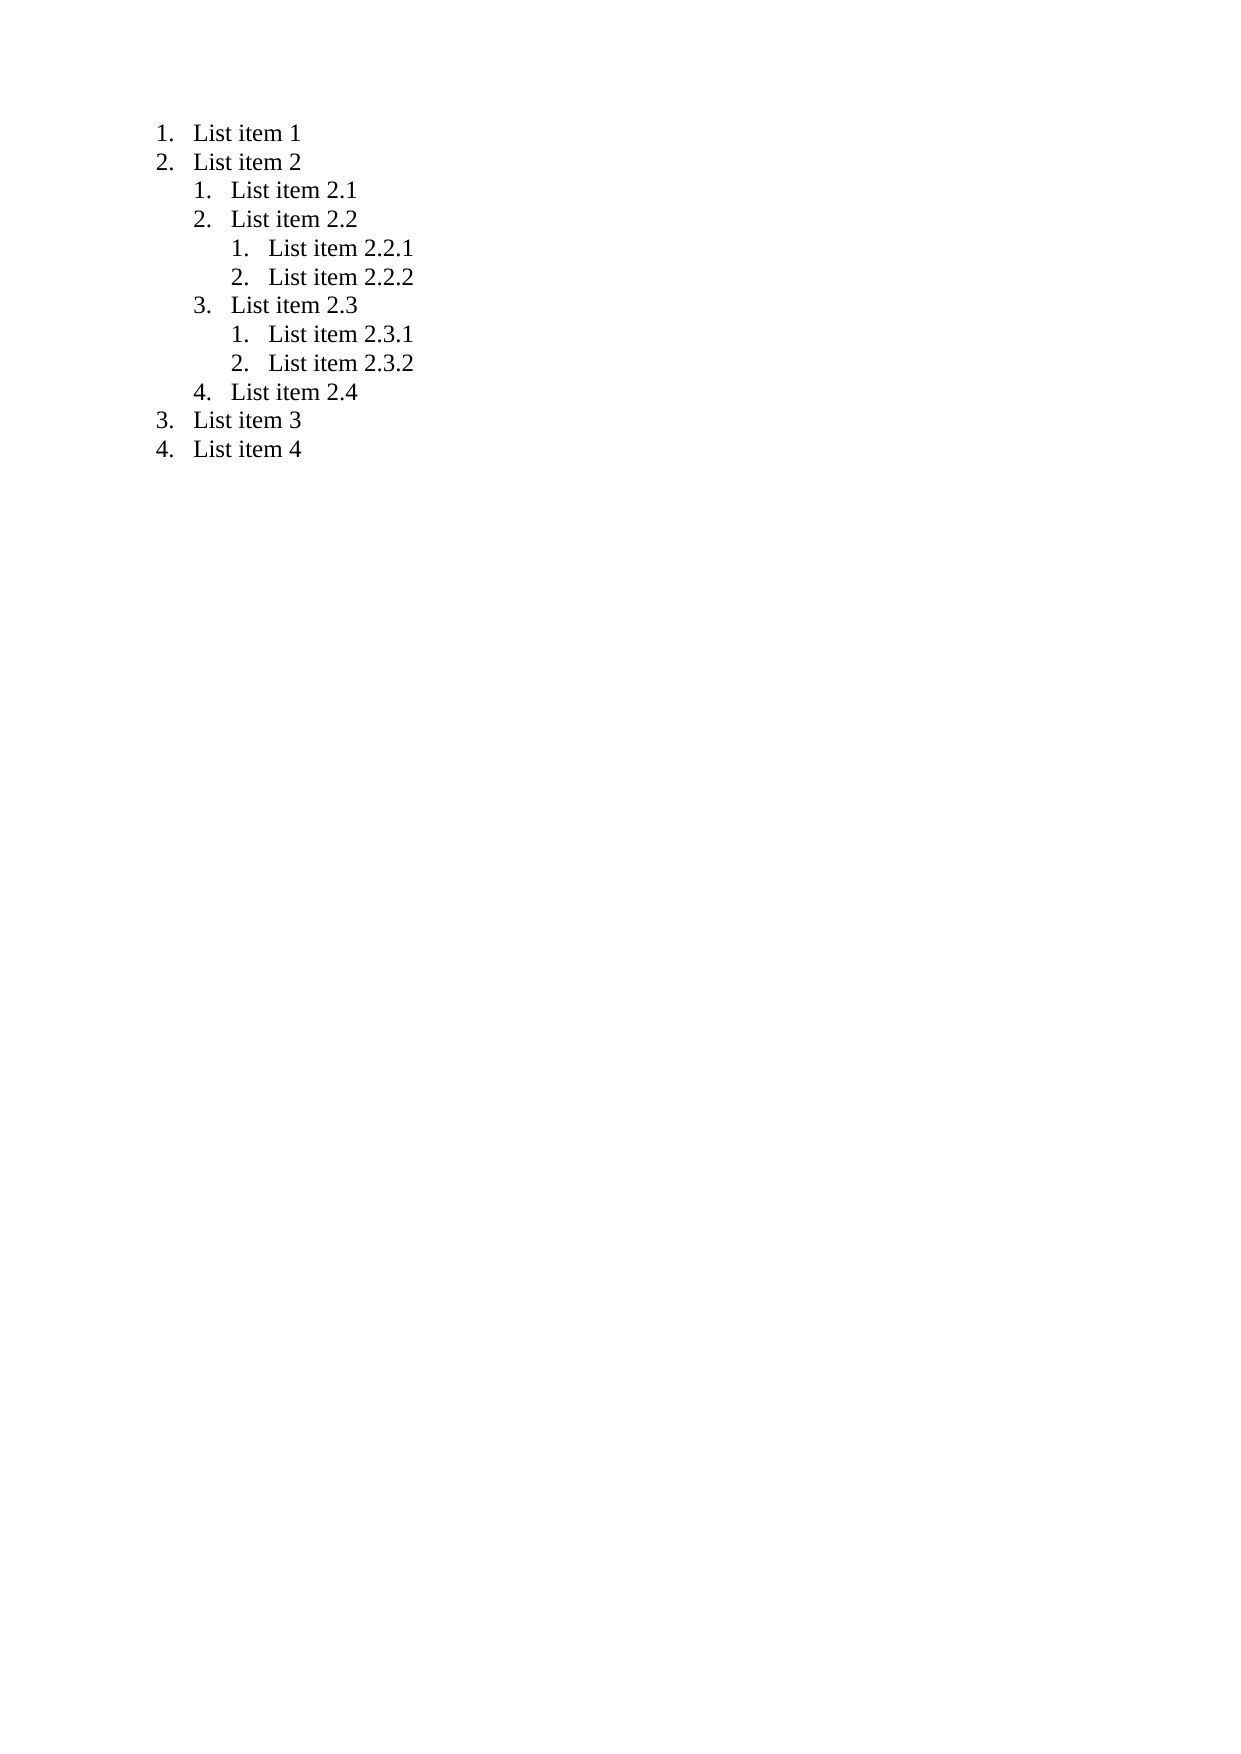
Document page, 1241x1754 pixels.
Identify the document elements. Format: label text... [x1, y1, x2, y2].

list List item 2.2 [193, 204, 1122, 233]
list List item 2.3.1 [231, 319, 1122, 348]
list List item 2.2.2 [231, 262, 1122, 291]
list List item 2.4 [193, 377, 1122, 406]
list List item 1 [156, 118, 1122, 147]
list List item 2 [156, 147, 1122, 176]
list List item 2.1 [193, 176, 1122, 204]
list List item 3 [156, 406, 1122, 434]
list List item 2.2.1 [231, 233, 1122, 262]
list List item 4 [156, 434, 1122, 463]
list List item 2.3.2 [231, 348, 1122, 377]
list List item 2.3 [193, 291, 1122, 319]
